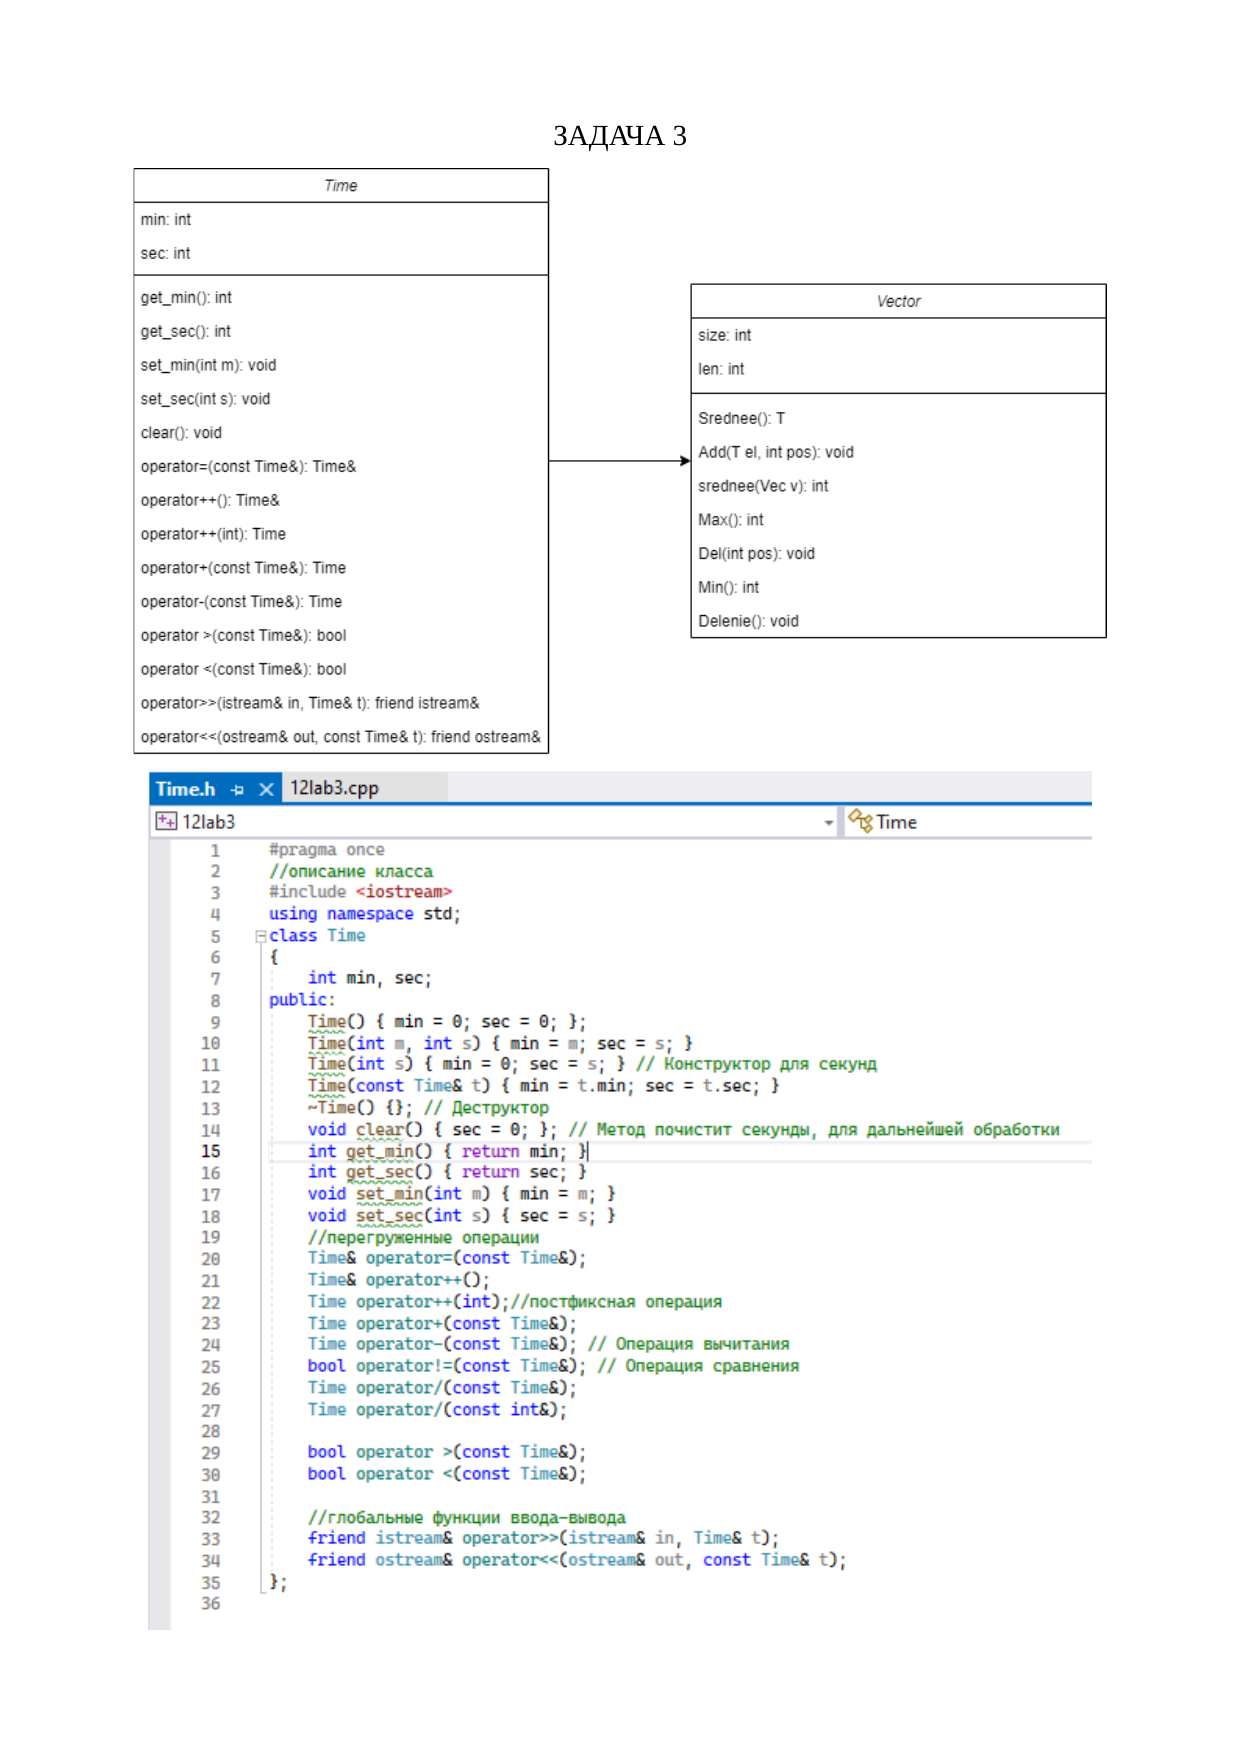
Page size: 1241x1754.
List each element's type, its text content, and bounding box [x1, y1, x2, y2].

text ЗАДАЧА 3 [118, 118, 1122, 152]
picture [148, 771, 1092, 1630]
picture [133, 168, 1107, 758]
